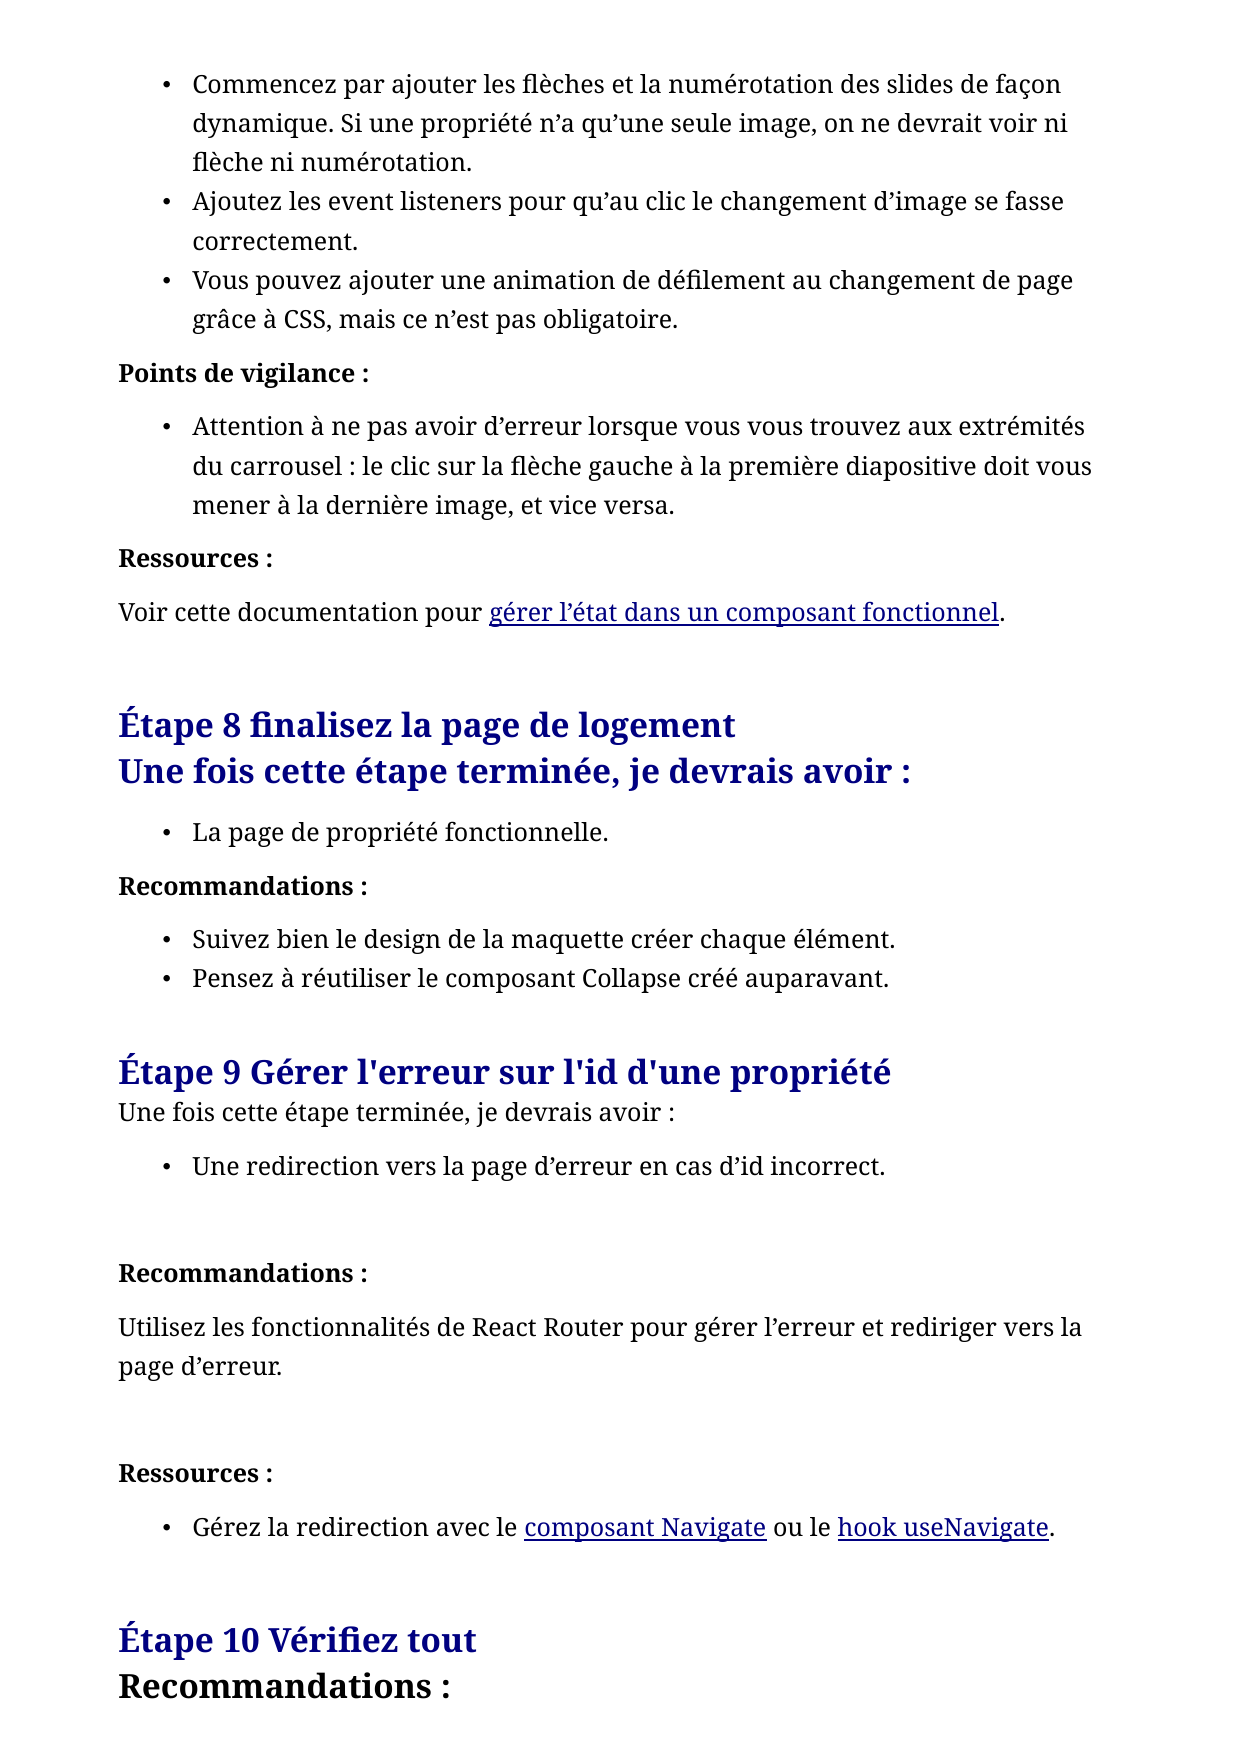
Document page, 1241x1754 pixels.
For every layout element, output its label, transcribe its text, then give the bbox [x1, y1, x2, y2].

text Ressources : [118, 1456, 1122, 1490]
text Recommandations : [118, 1256, 1122, 1290]
list Attention à ne pas avoir d’erreur lorsque vous vous trouvez aux extrémités du carrousel : le clic sur la flèche gauche à la première diapositive doit vous mener à la dernière image, et vice versa. [162, 409, 1122, 521]
list Ajoutez les event listeners pour qu’au clic le changement d’image se fasse correctement. [162, 184, 1122, 257]
list Pensez à réutiliser le composant Collapse créé auparavant. [162, 961, 1122, 995]
text Une fois cette étape terminée, je devrais avoir : [118, 748, 1122, 793]
text Étape 9 Gérer l'erreur sur l'id d'une propriété [118, 1049, 1122, 1094]
text Voir cette documentation pour gérer l’état dans un composant fonctionnel. [118, 595, 1122, 629]
text Une fois cette étape terminée, je devrais avoir : [118, 1094, 1122, 1128]
list Vous pouvez ajouter une animation de défilement au changement de page grâce à CSS, mais ce n’est pas obligatoire. [162, 262, 1122, 336]
text Étape 10 Vérifiez tout [118, 1617, 1122, 1663]
text Ressources : [118, 541, 1122, 575]
list Commencez par ajouter les flèches et la numérotation des slides de façon dynamique. Si une propriété n’a qu’une seule image, on ne devrait voir ni flèche ni numérotation. [162, 66, 1122, 179]
list La page de propriété fonctionnelle. [162, 814, 1122, 848]
text Recommandations : [118, 1663, 1122, 1708]
text Utilisez les fonctionnalités de React Router pour gérer l’erreur et rediriger vers la page d’erreur. [118, 1309, 1122, 1383]
text Étape 8 finalisez la page de logement [118, 702, 1122, 748]
list Gérez la redirection avec le composant Navigate ou le hook useNavigate. [162, 1510, 1122, 1544]
list Suivez bien le design de la maquette créer chaque élément. [162, 922, 1122, 956]
text Recommandations : [118, 868, 1122, 902]
text Points de vigilance : [118, 355, 1122, 389]
list Une redirection vers la page d’erreur en cas d’id incorrect. [162, 1148, 1122, 1182]
